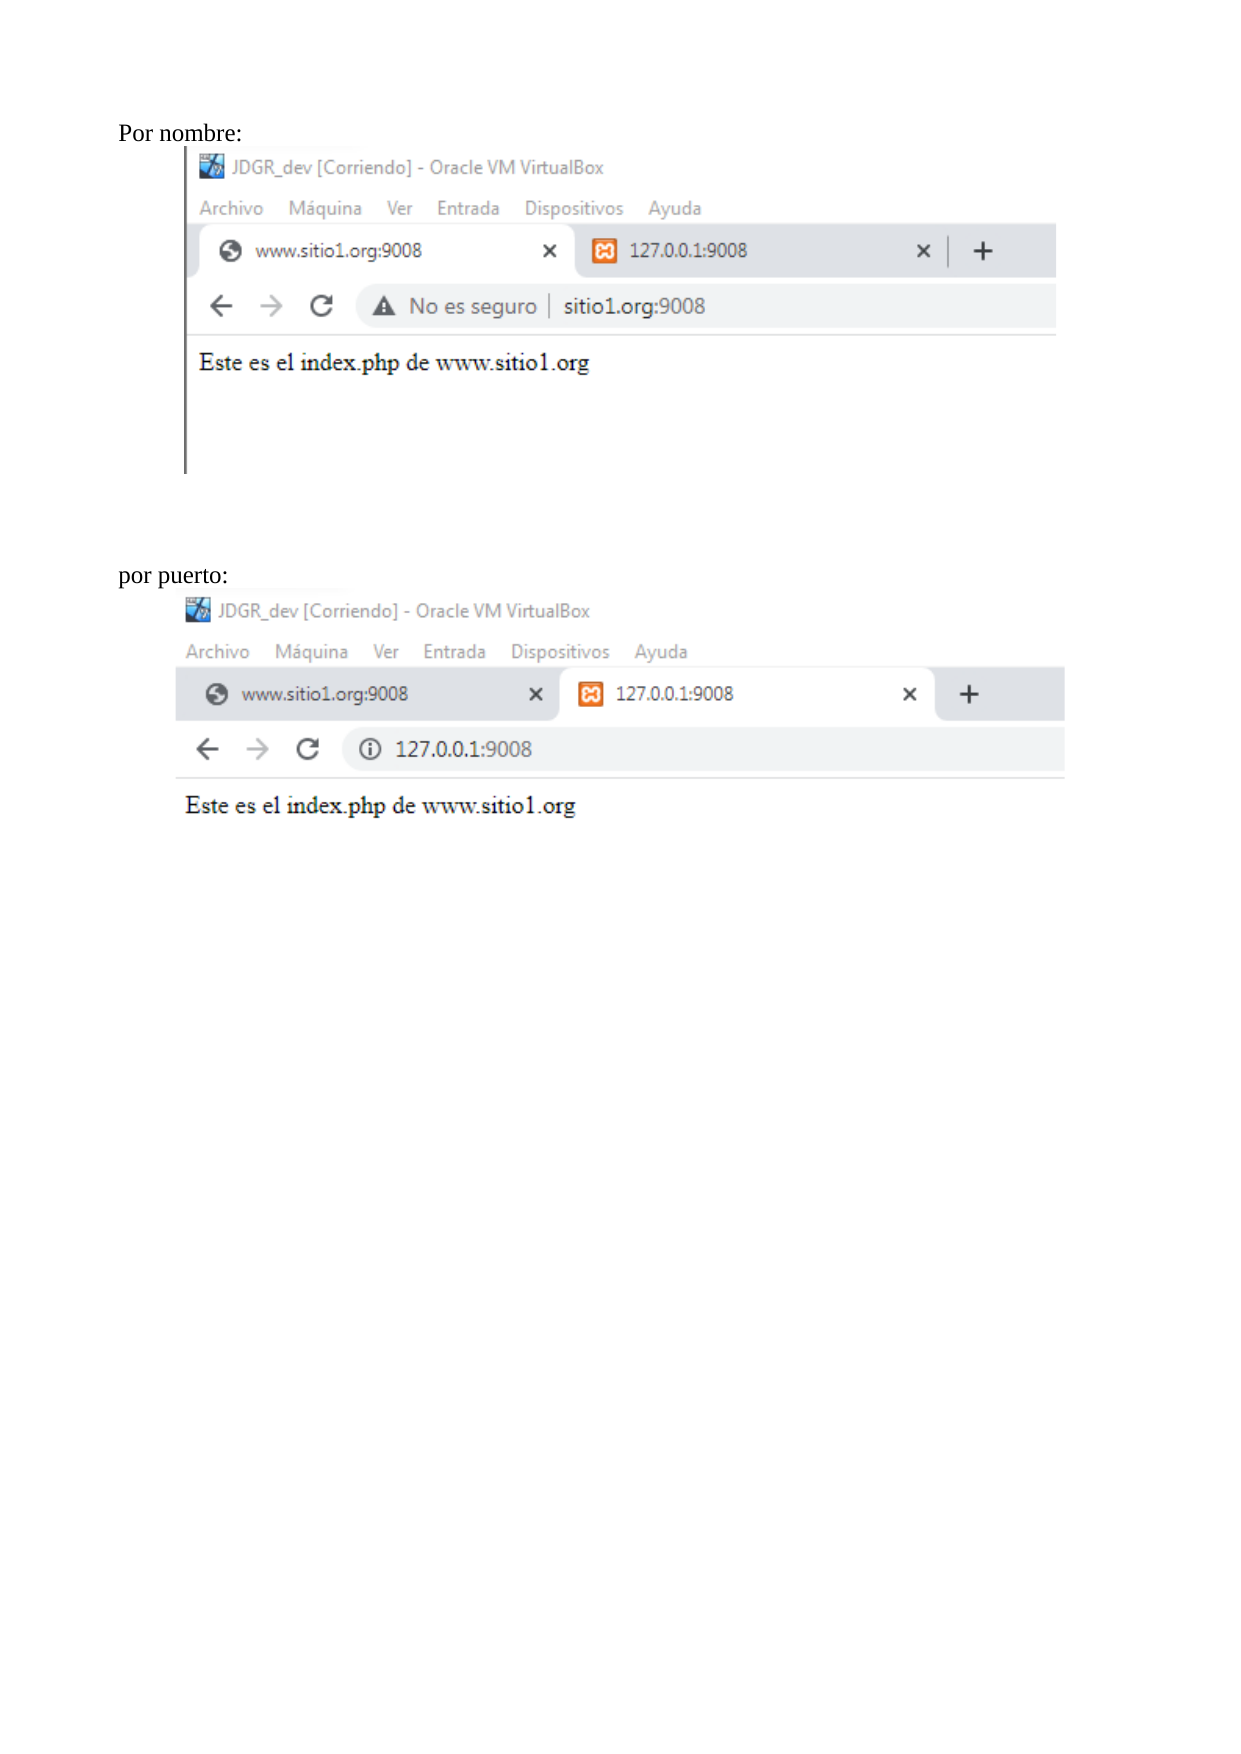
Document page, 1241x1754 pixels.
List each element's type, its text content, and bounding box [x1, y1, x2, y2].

text por puerto: [118, 560, 1122, 588]
text Por nombre: [118, 118, 1122, 147]
picture [175, 588, 1065, 934]
picture [184, 146, 1057, 474]
